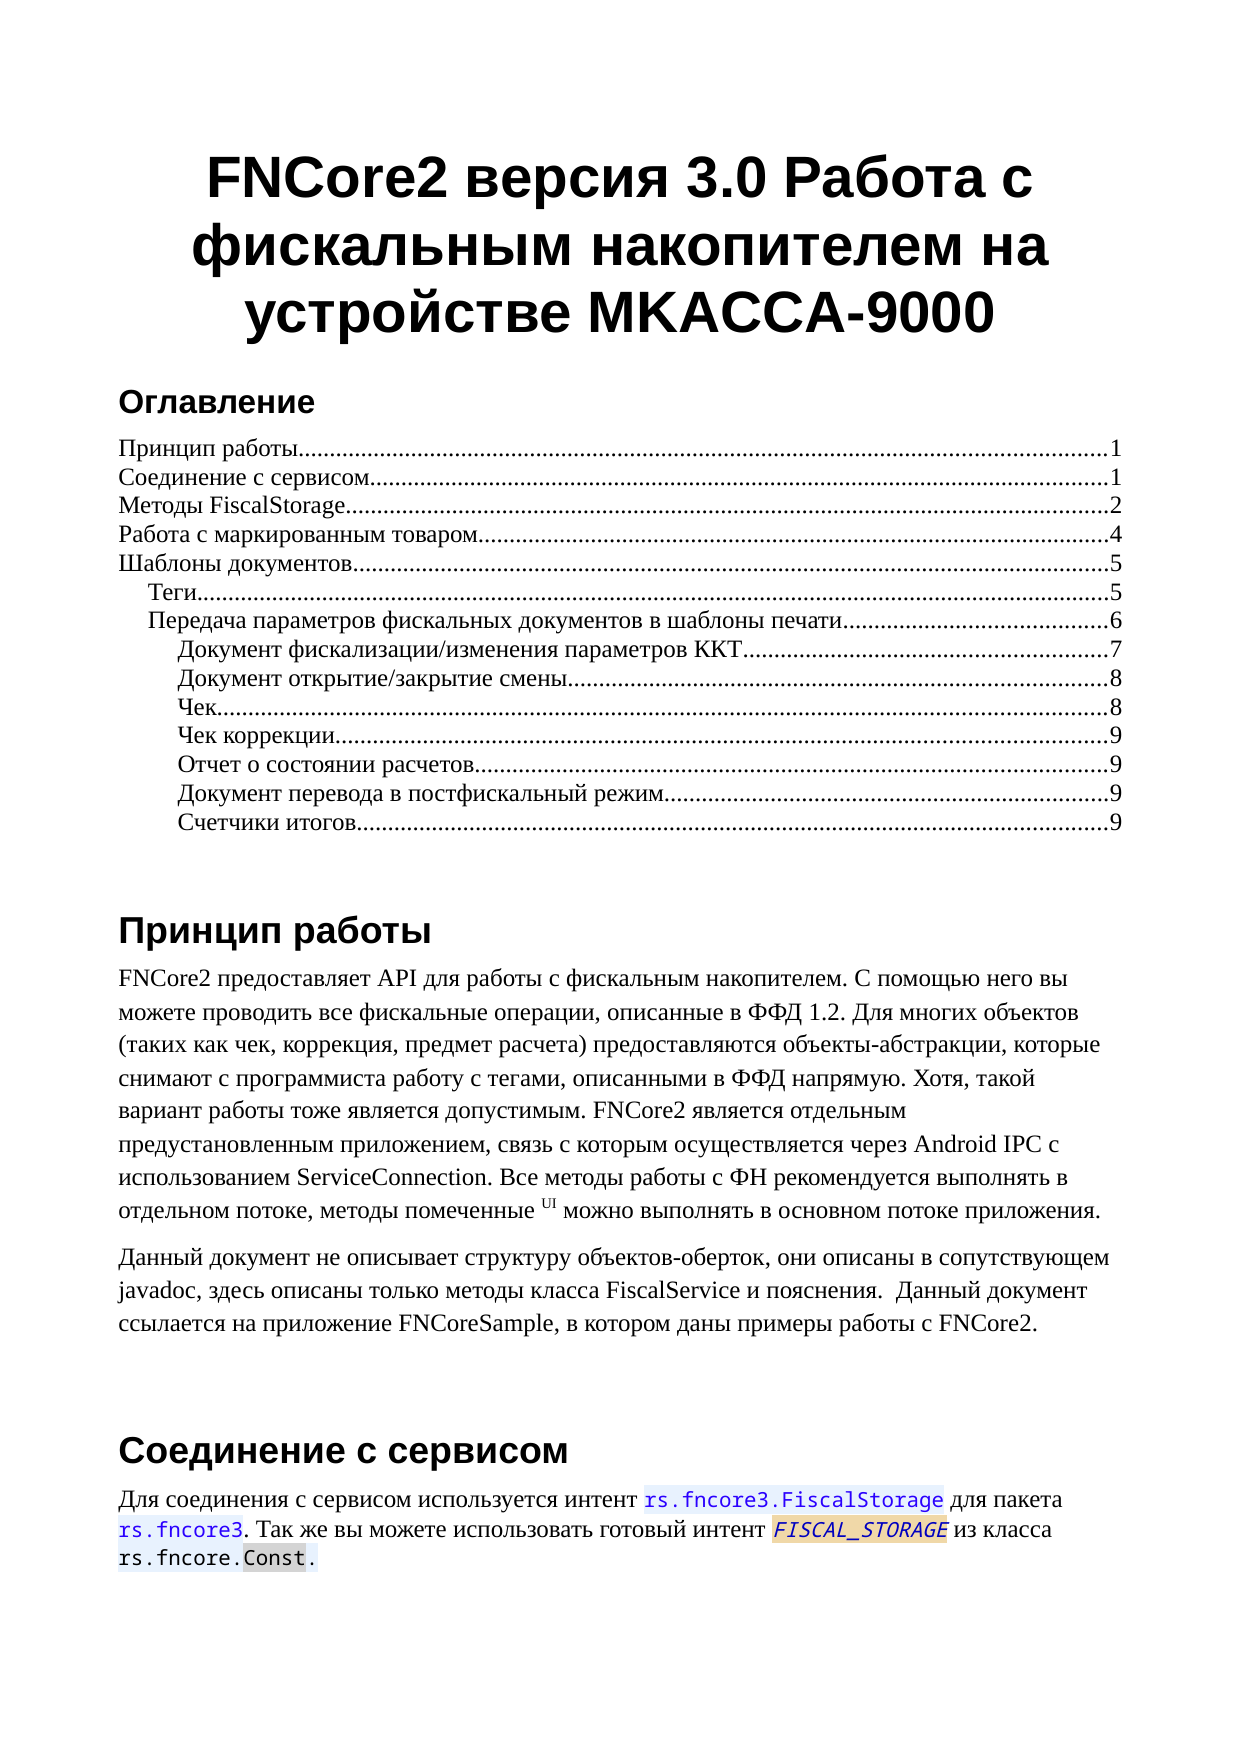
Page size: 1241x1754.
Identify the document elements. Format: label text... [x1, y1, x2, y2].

text Отчет о состоянии расчетов 9 [177, 749, 1122, 778]
text Документ открытие/закрытие смены 8 [177, 663, 1122, 692]
subtitle Оглавление [118, 382, 1122, 420]
text FNCore2 предоставляет API для работы с фискальным накопителем. С помощью него вы можете проводить все фискальные операции, описанные в ФФД 1.2. Для многих объектов (таких как чек, коррекция, предмет расчета) предоставляются объекты-абстракции, которые снимают с программиста работу с тегами, описанными в ФФД напрямую. Хотя, такой вариант работы тоже является допустимым. FNCore2 является отдельным предустановленным приложением, связь с которым осуществляется через Android IPC с использованием ServiceConnection. Все методы работы с ФН рекомендуется выполнять в отдельном потоке, методы помеченные UI можно выполнять в основном потоке приложения. [118, 963, 1122, 1223]
text Шаблоны документов 5 [118, 548, 1122, 577]
text Документ фискализации/изменения параметров ККТ 7 [177, 634, 1122, 663]
text Передача параметров фискальных документов в шаблоны печати 6 [148, 605, 1122, 634]
subtitle Соединение с сервисом [118, 1428, 1122, 1472]
text Работа с маркированным товаром 4 [118, 519, 1122, 548]
subtitle Принцип работы [118, 908, 1122, 951]
text Чек 8 [177, 692, 1122, 720]
text Соединение с сервисом 1 [118, 462, 1122, 490]
text Чек коррекции 9 [177, 720, 1122, 749]
text Данный документ не описывает структуру объектов-оберток, они описаны в сопутствующем javadoc, здесь описаны только методы класса FiscalService и пояснения. Данный документ ссылается на приложение FNCoreSample, в котором даны примеры работы с FNCore2. [118, 1242, 1122, 1337]
text Методы FiscalStorage 2 [118, 490, 1122, 519]
title FNCore2 версия 3.0 Работа с фискальным накопителем на устройстве MKACCA-9000 [118, 143, 1122, 344]
text Принцип работы 1 [118, 433, 1122, 462]
text Для соединения с сервисом используется интент rs.fncore3.FiscalStorage для пакета rs.fncore3. Так же вы можете использовать готовый интент FISCAL_STORAGE из класса rs.fncore.Const. [118, 1484, 1122, 1572]
text Теги. 5 [148, 577, 1122, 605]
text Счетчики итогов 9 [177, 807, 1122, 835]
text Документ перевода в постфискальный режим 9 [177, 778, 1122, 807]
